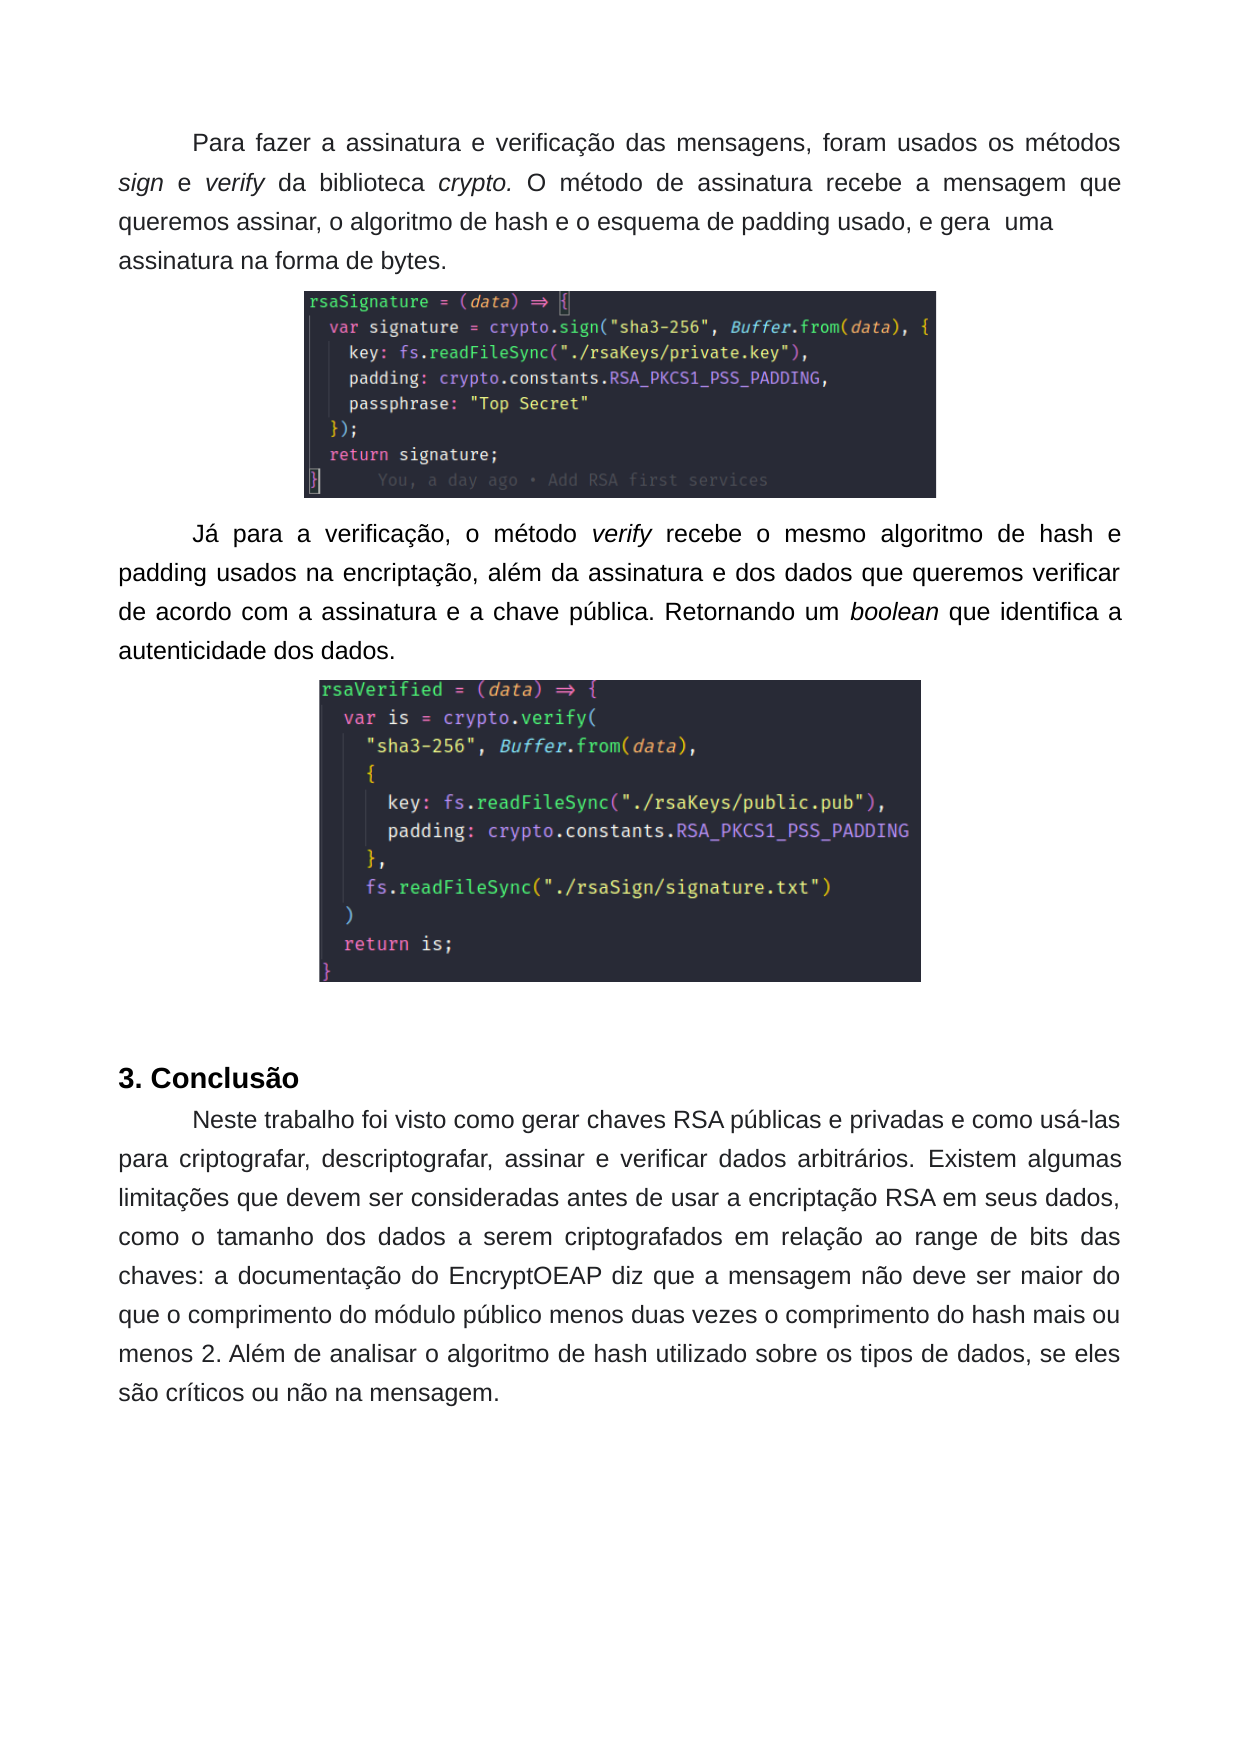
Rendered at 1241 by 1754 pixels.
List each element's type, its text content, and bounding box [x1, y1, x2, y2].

text Já para a verificação, o método verify recebe o mesmo algoritmo de hash e padding usados na encriptação, além da assinatura e dos dados que queremos verificar de acordo com a assinatura e a chave pública. Retornando um boolean que identifica a autenticidade dos dados. [118, 509, 1122, 665]
text Para fazer a assinatura e verificação das mensagens, foram usados os métodos sign e verify da biblioteca crypto. O método de assinatura recebe a mensagem que queremos assinar, o algoritmo de hash e o esquema de padding usado, e gera uma assinatura na forma de bytes. [118, 118, 1122, 274]
picture [319, 680, 921, 982]
text Neste trabalho foi visto como gerar chaves RSA públicas e privadas e como usá-las para criptografar, descriptografar, assinar e verificar dados arbitrários. Existem algumas limitações que devem ser consideradas antes de usar a encriptação RSA em seus dados, como o tamanho dos dados a serem criptografados em relação ao range de bits das chaves: a documentação do EncryptOEAP diz que a mensagem não deve ser maior do que o comprimento do módulo público menos duas vezes o comprimento do hash mais ou menos 2. Além de analisar o algoritmo de hash utilizado sobre os tipos de dados, se eles são críticos ou não na mensagem. [118, 1095, 1122, 1407]
text 3. Conclusão [118, 1056, 1122, 1095]
picture [304, 291, 937, 498]
